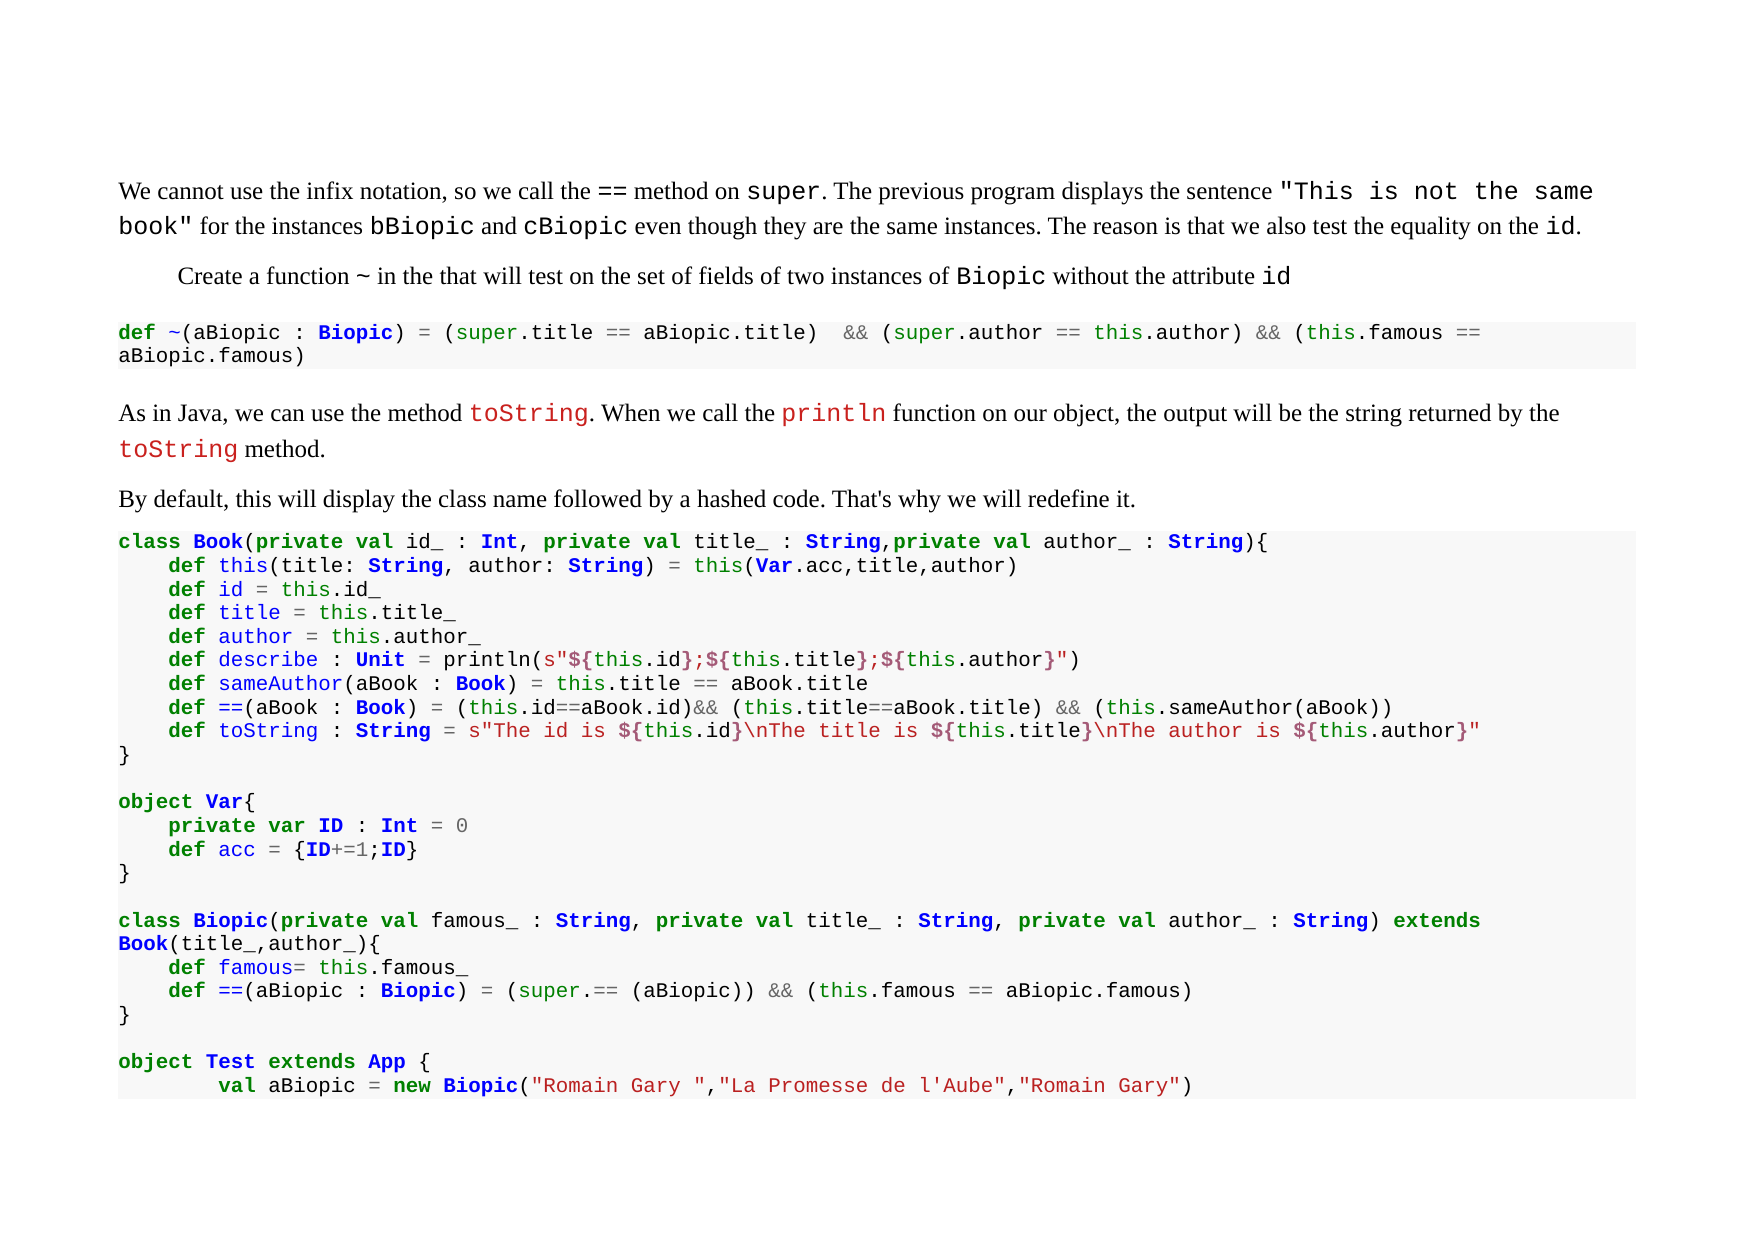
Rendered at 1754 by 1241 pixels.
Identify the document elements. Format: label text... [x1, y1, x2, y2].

text def sameAuthor(aBook : Book) = this.title == aBook.title [118, 673, 1636, 697]
text object Var{ [118, 791, 1636, 815]
text def ~(aBiopic : Biopic) = (super.title == aBiopic.title) && (super.author == this.author) && (this.famous == aBiopic.famous) [118, 322, 1636, 369]
text } [118, 744, 1636, 768]
text def author = this.author_ [118, 626, 1636, 649]
text As in Java, we can use the method toString. When we call the println function on our object, the output will be the string returned by the toString method. [118, 398, 1636, 464]
text def famous= this.famous_ [118, 957, 1636, 981]
text def ==(aBiopic : Biopic) = (super.== (aBiopic)) && (this.famous == aBiopic.famous) [118, 981, 1636, 1004]
text } [118, 862, 1636, 886]
text def toString : String = s"The id is ${this.id}\nThe title is ${this.title}\nThe author is ${this.author}" [118, 720, 1636, 744]
text By default, this will display the class name followed by a hashed code. That's why we will redefine it. [118, 484, 1636, 512]
text val aBiopic = new Biopic("Romain Gary ","La Promesse de l'Aube","Romain Gary") [118, 1075, 1636, 1099]
text def id = this.id_ [118, 578, 1636, 602]
text def acc = {ID+=1;ID} [118, 839, 1636, 862]
text class Biopic(private val famous_ : String, private val title_ : String, private val author_ : String) extends Book(title_,author_){ [118, 909, 1636, 957]
text def title = this.title_ [118, 602, 1636, 626]
text We cannot use the infix notation, so we call the == method on super. The previous program displays the sentence "This is not the same book" for the instances bBiopic and cBiopic even though they are the same instances. The reason is that we also test the equality on the id. [118, 176, 1636, 242]
text def this(title: String, author: String) = this(Var.acc,title,author) [118, 555, 1636, 578]
text object Test extends App { [118, 1051, 1636, 1075]
text } [118, 1004, 1636, 1028]
text class Book(private val id_ : Int, private val title_ : String,private val author_ : String){ [118, 531, 1636, 555]
text private var ID : Int = 0 [118, 815, 1636, 839]
text def describe : Unit = println(s"${this.id};${this.title};${this.author}") [118, 649, 1636, 673]
text def ==(aBook : Book) = (this.id==aBook.id)&& (this.title==aBook.title) && (this.sameAuthor(aBook)) [118, 697, 1636, 720]
text Create a function ~ in the that will test on the set of fields of two instances of Biopic without the attribute id [177, 261, 1577, 292]
